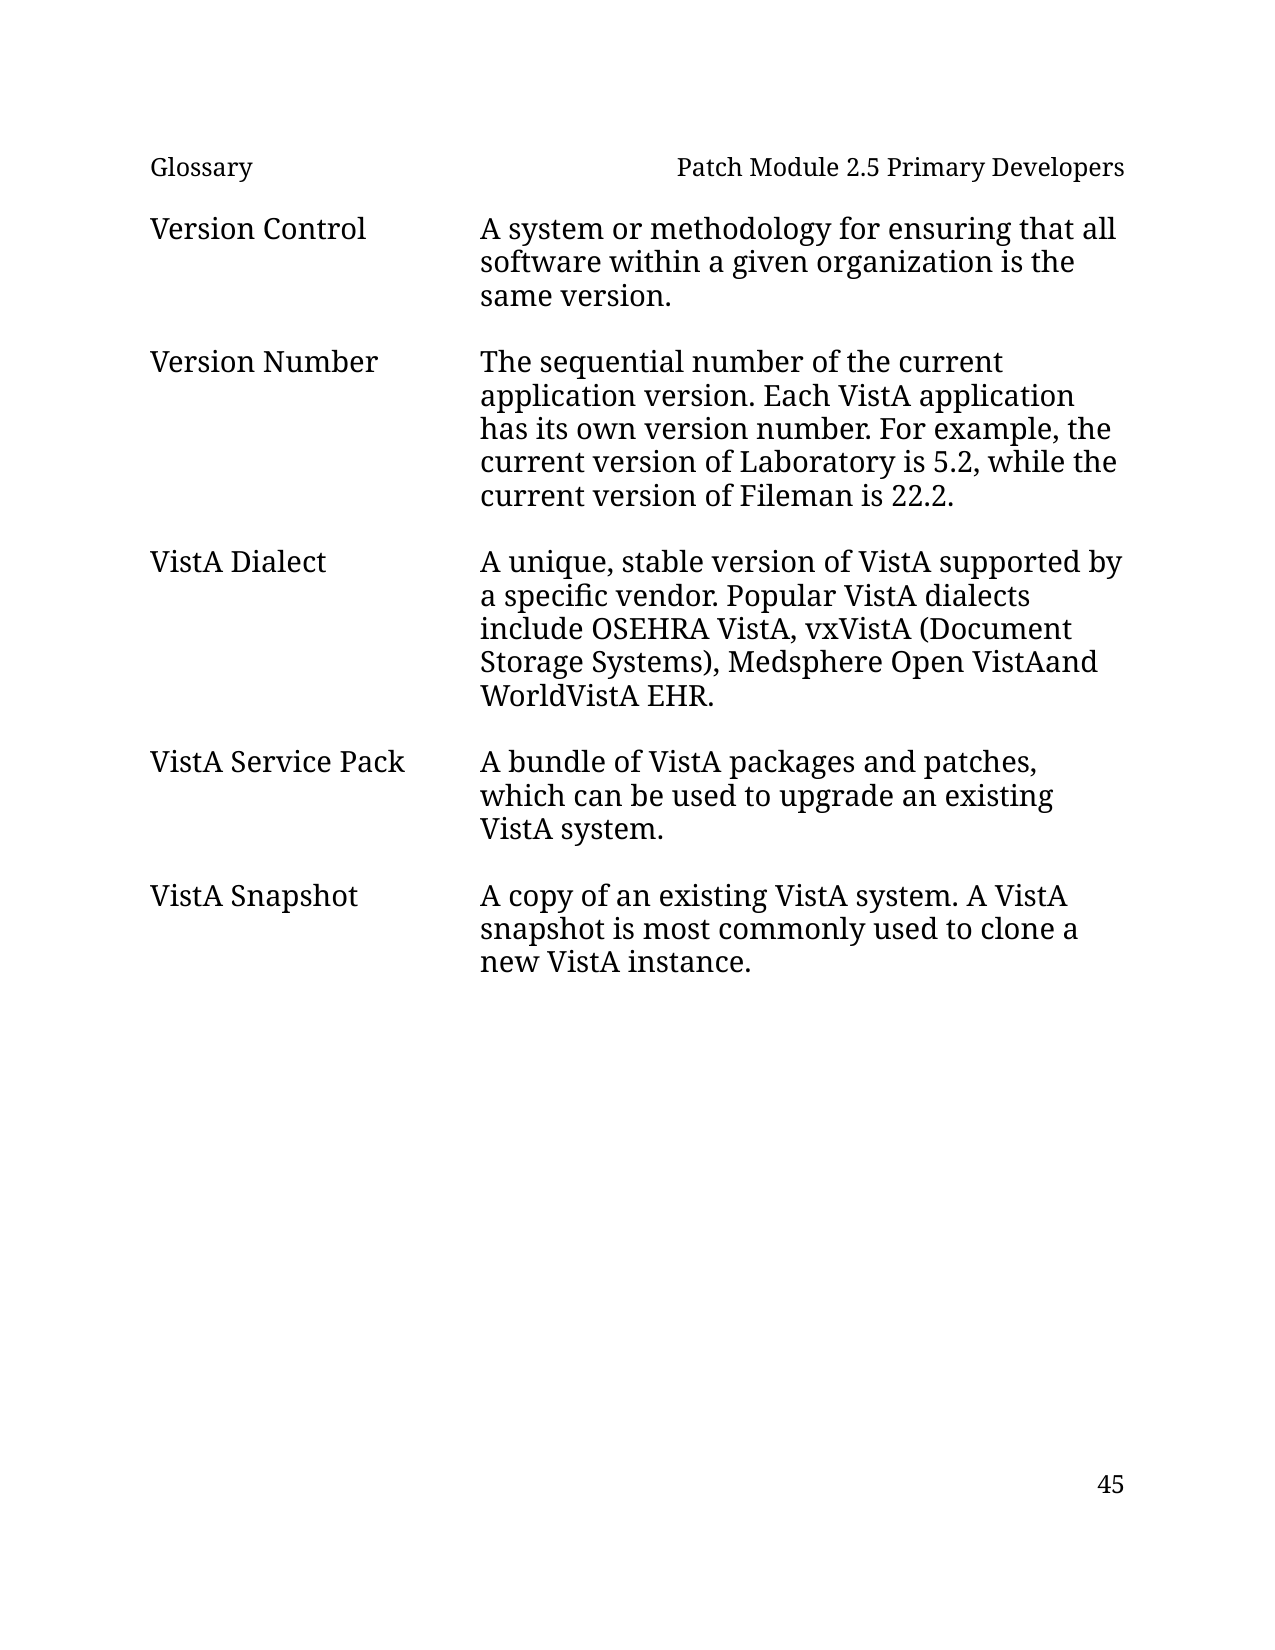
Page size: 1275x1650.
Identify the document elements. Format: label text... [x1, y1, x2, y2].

text VistA Dialect A unique, stable version of VistA supported by a specific vendor. Popular VistA dialects include OSEHRA VistA, vxVistA (Document Storage Systems), Medsphere Open VistAand WorldVistA EHR. [150, 546, 1125, 713]
text VistA Service Pack A bundle of VistA packages and patches, which can be used to upgrade an existing VistA system. [150, 746, 1125, 846]
text Version Control A system or methodology for ensuring that all software within a given organization is the same version. [150, 213, 1125, 313]
text VistA Snapshot A copy of an existing VistA system. A VistA snapshot is most commonly used to clone a new VistA instance. [150, 879, 1125, 979]
text Version Number The sequential number of the current application version. Each VistA application has its own version number. For example, the current version of Laboratory is 5.2, while the current version of Fileman is 22.2. [150, 346, 1125, 513]
